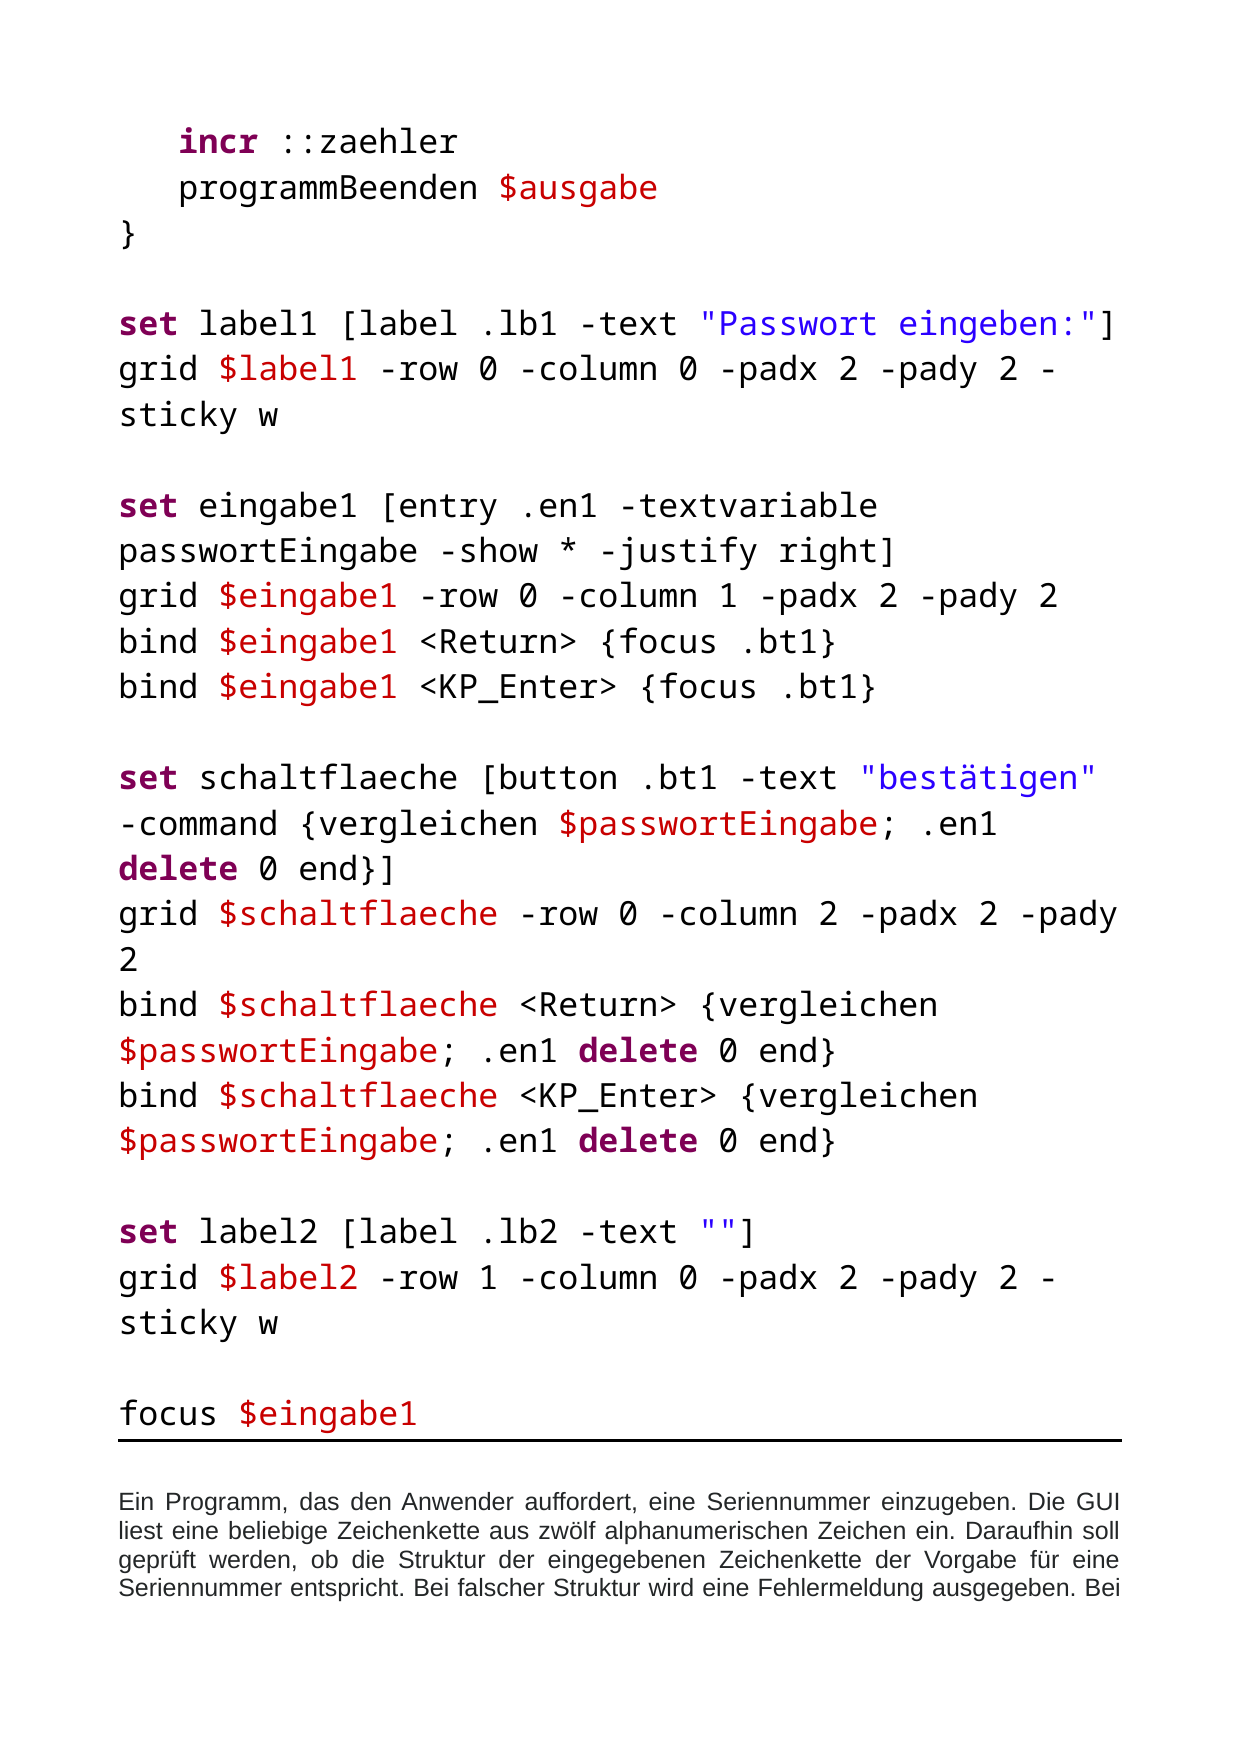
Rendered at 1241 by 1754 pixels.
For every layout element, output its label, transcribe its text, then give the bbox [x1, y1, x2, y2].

text grid $eingabe1 -row 0 -column 1 -padx 2 -pady 2 [118, 572, 1122, 618]
text bind $eingabe1 <KP_Enter> {focus .bt1} [118, 663, 1122, 708]
text set label1 [label .lb1 -text "Passwort eingeben:"] [118, 300, 1122, 345]
text incr ::zaehler [118, 118, 1122, 163]
text focus $eingabe1 [118, 1390, 1122, 1439]
text programmBeenden $ausgabe [118, 163, 1122, 209]
text } [118, 209, 1122, 254]
text set label2 [label .lb2 -text ""] [118, 1208, 1122, 1253]
text bind $schaltflaeche <Return> {vergleichen $passwortEingabe; .en1 delete 0 end} [118, 981, 1122, 1072]
text bind $schaltflaeche <KP_Enter> {vergleichen $passwortEingabe; .en1 delete 0 end} [118, 1072, 1122, 1163]
text set eingabe1 [entry .en1 -textvariable passwortEingabe -show * -justify right] [118, 481, 1122, 572]
text grid $label1 -row 0 -column 0 -padx 2 -pady 2 -sticky w [118, 345, 1122, 436]
text set schaltflaeche [button .bt1 -text "bestätigen" -command {vergleichen $passwortEingabe; .en1 delete 0 end}] [118, 754, 1122, 890]
text grid $label2 -row 1 -column 0 -padx 2 -pady 2 -sticky w [118, 1253, 1122, 1344]
text grid $schaltflaeche -row 0 -column 2 -padx 2 -pady 2 [118, 890, 1122, 981]
text Ein Programm, das den Anwender auffordert, eine Seriennummer einzugeben. Die GUI liest eine beliebige Zeichenkette aus zwölf alphanumerischen Zeichen ein. Daraufhin soll geprüft werden, ob die Struktur der eingegebenen Zeichenkette der Vorgabe für eine Seriennummer entspricht. Bei falscher Struktur wird eine Fehlermeldung ausgegeben. Bei [118, 1487, 1122, 1602]
text bind $eingabe1 <Return> {focus .bt1} [118, 618, 1122, 663]
